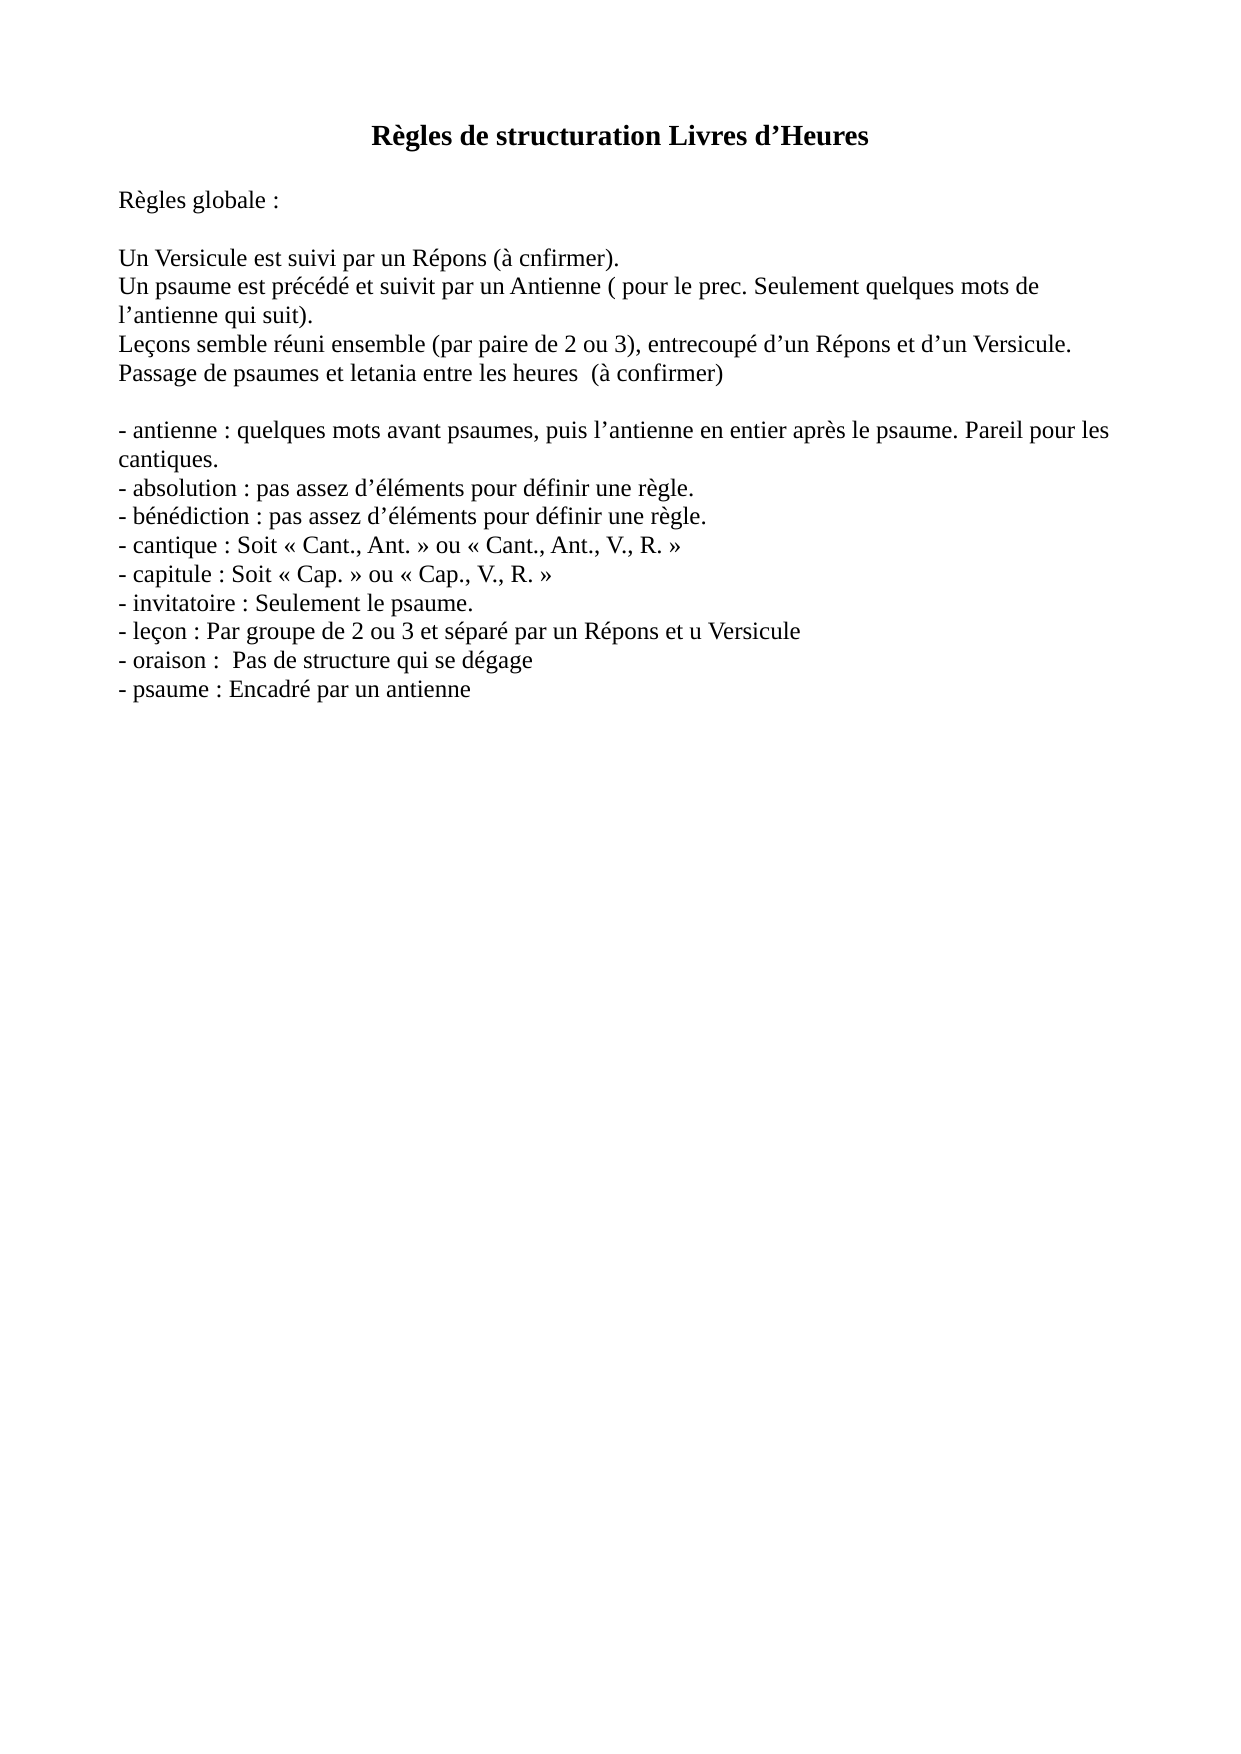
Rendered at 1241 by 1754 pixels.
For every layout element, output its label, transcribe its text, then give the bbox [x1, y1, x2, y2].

text Règles globale : [118, 185, 1122, 214]
text - cantique : Soit « Cant., Ant. » ou « Cant., Ant., V., R. » [118, 530, 1122, 559]
text - antienne : quelques mots avant psaumes, puis l’antienne en entier après le psaume. Pareil pour les cantiques. [118, 415, 1122, 473]
text Passage de psaumes et letania entre les heures (à confirmer) [118, 358, 1122, 386]
text - leçon : Par groupe de 2 ou 3 et séparé par un Répons et u Versicule [118, 616, 1122, 645]
text - capitule : Soit « Cap. » ou « Cap., V., R. » [118, 559, 1122, 588]
text - absolution : pas assez d’éléments pour définir une règle. [118, 473, 1122, 501]
text Règles de structuration Livres d’Heures [118, 118, 1122, 152]
text - psaume : Encadré par un antienne [118, 674, 1122, 703]
text Un Versicule est suivi par un Répons (à cnfirmer). [118, 243, 1122, 271]
text - bénédiction : pas assez d’éléments pour définir une règle. [118, 501, 1122, 530]
text Leçons semble réuni ensemble (par paire de 2 ou 3), entrecoupé d’un Répons et d’un Versicule. [118, 329, 1122, 358]
text - invitatoire : Seulement le psaume. [118, 588, 1122, 616]
text - oraison : Pas de structure qui se dégage [118, 645, 1122, 674]
text Un psaume est précédé et suivit par un Antienne ( pour le prec. Seulement quelques mots de l’antienne qui suit). [118, 271, 1122, 329]
